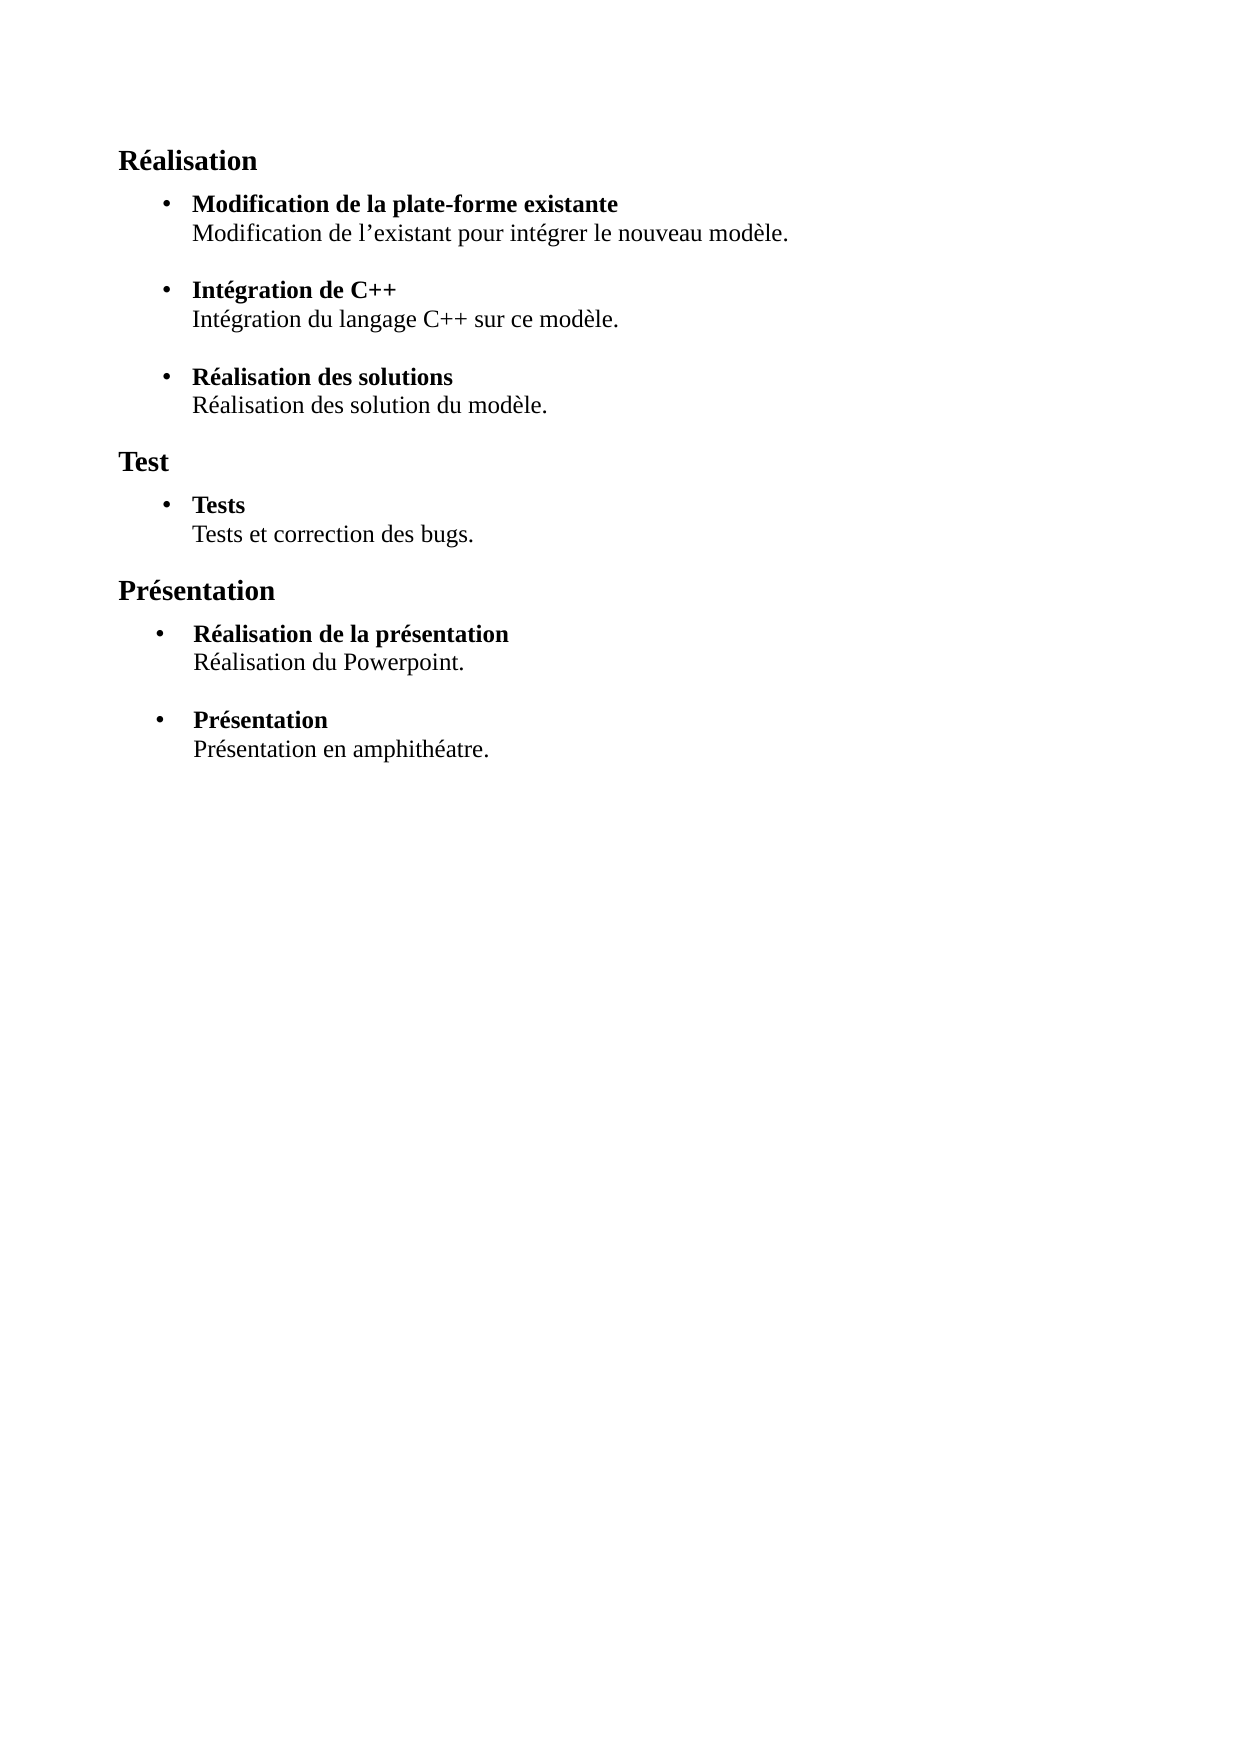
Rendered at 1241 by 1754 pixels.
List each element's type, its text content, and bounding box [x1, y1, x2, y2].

list Réalisation des solution du modèle. [162, 390, 1122, 419]
subtitle Présentation [118, 573, 1122, 606]
list Modification de la plate-forme existante [162, 189, 1122, 218]
subtitle Test [118, 444, 1122, 478]
list Modification de l’existant pour intégrer le nouveau modèle. [162, 218, 1122, 247]
list Réalisation de la présentation [156, 619, 1122, 647]
list Présentation en amphithéatre. [156, 734, 1122, 762]
subtitle Réalisation [118, 143, 1122, 177]
list Tests [162, 490, 1122, 519]
list Réalisation des solutions [162, 362, 1122, 390]
list Tests et correction des bugs. [162, 519, 1122, 548]
list Réalisation du Powerpoint. [156, 647, 1122, 676]
list Intégration de C++ [162, 275, 1122, 304]
list Présentation [156, 705, 1122, 734]
list Intégration du langage C++ sur ce modèle. [162, 304, 1122, 333]
